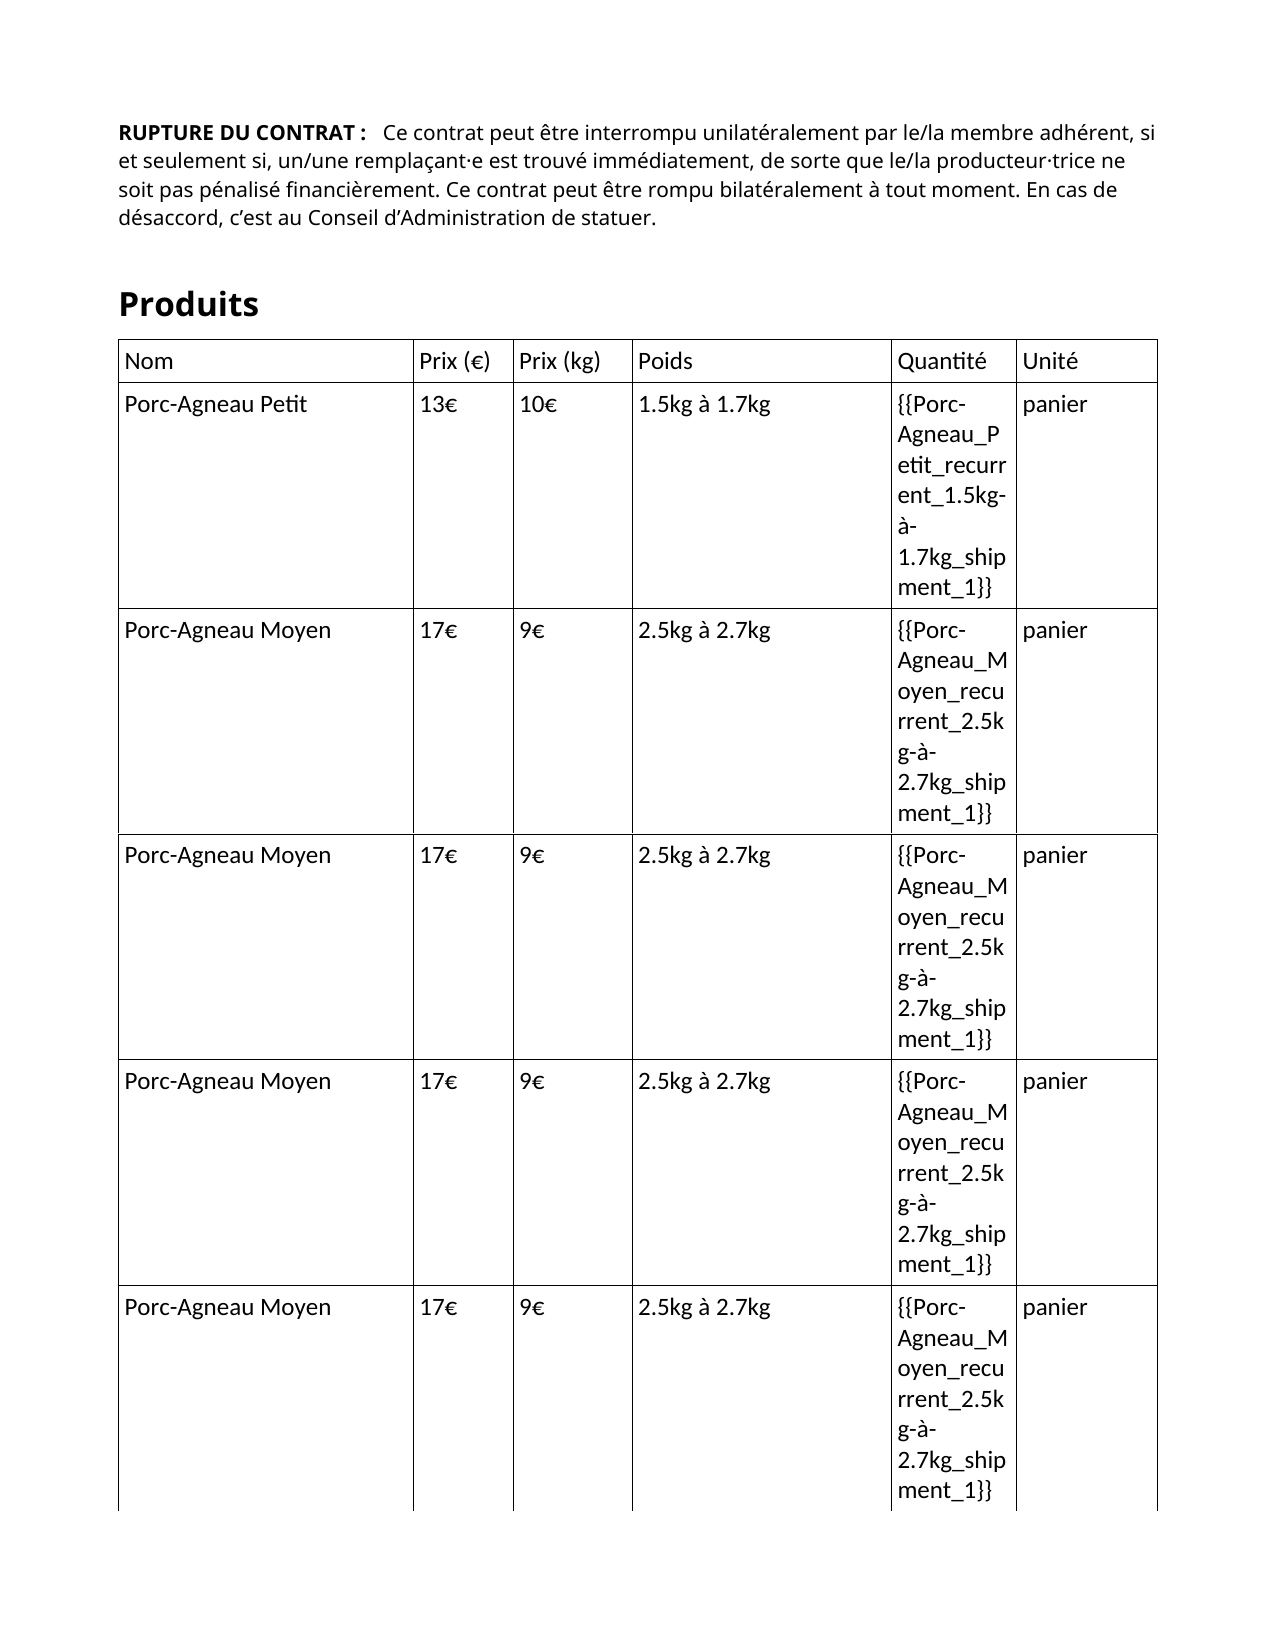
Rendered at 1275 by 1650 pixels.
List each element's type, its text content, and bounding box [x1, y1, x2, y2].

table_cell Porc-Agneau Moyen [119, 1286, 413, 1511]
table_cell 17€ [414, 835, 513, 1059]
table_cell 17€ [414, 1060, 513, 1285]
table_cell panier [1017, 1286, 1157, 1511]
table_cell {{Porc-Agneau_Petit_recurrent_1.5kg-à-1.7kg_shipment_1}} [892, 383, 1016, 608]
table_cell 17€ [414, 609, 513, 833]
table_header Prix (€) [414, 340, 513, 382]
table_cell 9€ [514, 1060, 632, 1285]
subtitle Produits [118, 281, 1157, 327]
table_cell 9€ [514, 835, 632, 1059]
table_header Nom [119, 340, 413, 382]
table_cell panier [1017, 383, 1157, 608]
table_cell Porc-Agneau Moyen [119, 1060, 413, 1285]
table_cell 2.5kg à 2.7kg [633, 835, 891, 1059]
table_cell {{Porc-Agneau_Moyen_recurrent_2.5kg-à-2.7kg_shipment_1}} [892, 1060, 1016, 1285]
table_header Unité [1017, 340, 1157, 382]
table_header Poids [633, 340, 891, 382]
table_cell panier [1017, 835, 1157, 1059]
table_cell 1.5kg à 1.7kg [633, 383, 891, 608]
table_cell {{Porc-Agneau_Moyen_recurrent_2.5kg-à-2.7kg_shipment_1}} [892, 835, 1016, 1059]
table_cell 17€ [414, 1286, 513, 1511]
table_cell panier [1017, 609, 1157, 833]
table_cell panier [1017, 1060, 1157, 1285]
table_cell Porc-Agneau Moyen [119, 835, 413, 1059]
text RUPTURE DU CONTRAT : Ce contrat peut être interrompu unilatéralement par le/la membre adhérent, si et seulement si, un/une remplaçant·e est trouvé immédiatement, de sorte que le/la producteur·trice ne soit pas pénalisé financièrement. Ce contrat peut être rompu bilatéralement à tout moment. En cas de désaccord, c’est au Conseil d’Administration de statuer. [118, 118, 1157, 232]
table_cell {{Porc-Agneau_Moyen_recurrent_2.5kg-à-2.7kg_shipment_1}} [892, 609, 1016, 833]
table_cell 9€ [514, 1286, 632, 1511]
table_cell 2.5kg à 2.7kg [633, 1286, 891, 1511]
table_cell 2.5kg à 2.7kg [633, 609, 891, 833]
table_header Prix (kg) [514, 340, 632, 382]
table_cell 10€ [514, 383, 632, 608]
table_cell 2.5kg à 2.7kg [633, 1060, 891, 1285]
table_cell 13€ [414, 383, 513, 608]
table_cell Porc-Agneau Petit [119, 383, 413, 608]
table_cell {{Porc-Agneau_Moyen_recurrent_2.5kg-à-2.7kg_shipment_1}} [892, 1286, 1016, 1511]
table_header Quantité [892, 340, 1016, 382]
table_cell 9€ [514, 609, 632, 833]
table_cell Porc-Agneau Moyen [119, 609, 413, 833]
